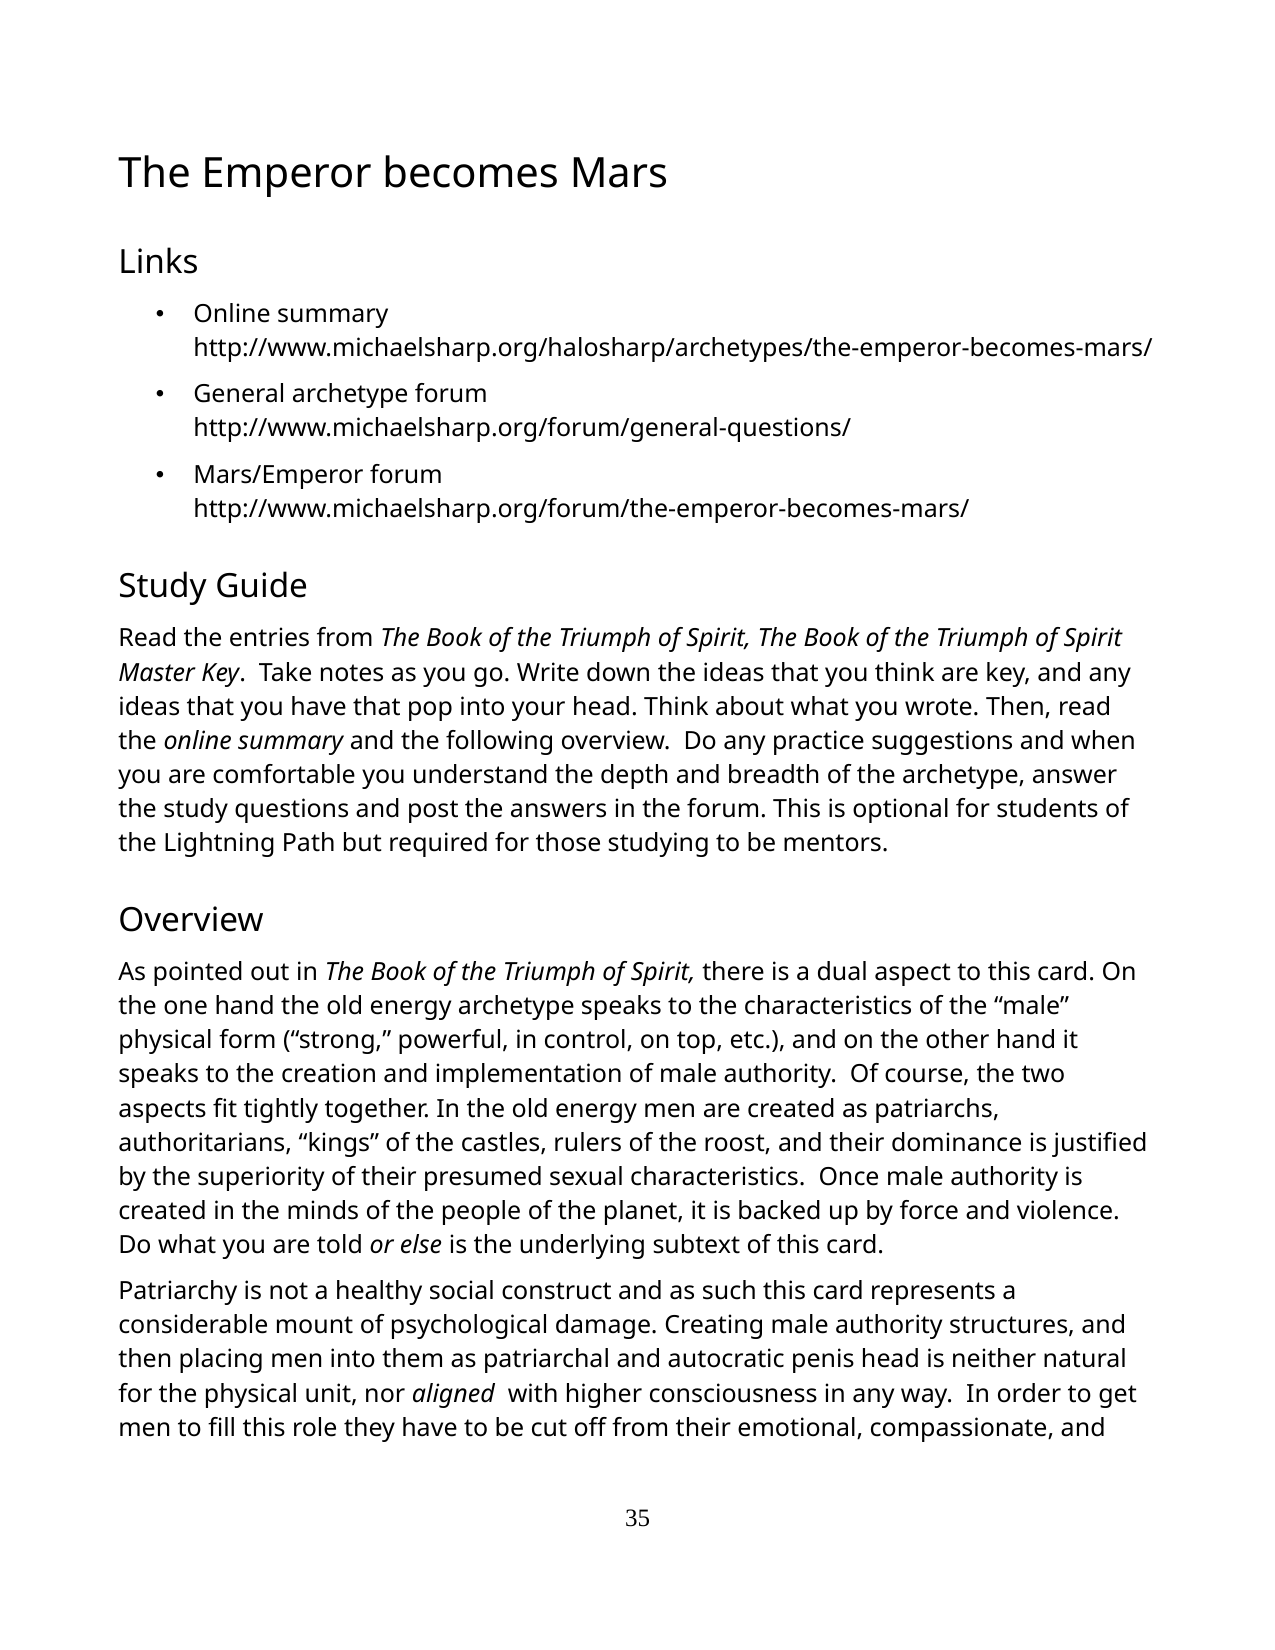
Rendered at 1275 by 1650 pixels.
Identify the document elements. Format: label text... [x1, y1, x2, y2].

text Read the entries from The Book of the Triumph of Spirit, The Book of the Triumph of Spirit Master Key. Take notes as you go. Write down the ideas that you think are key, and any ideas that you have that pop into your head. Think about what you wrote. Then, read the online summary and the following overview. Do any practice suggestions and when you are comfortable you understand the depth and breadth of the archetype, answer the study questions and post the answers in the forum. This is optional for students of the Lightning Path but required for those studying to be mentors. [118, 620, 1157, 858]
subtitle The Emperor becomes Mars [118, 143, 1157, 200]
subtitle Links [118, 237, 1157, 283]
text As pointed out in The Book of the Triumph of Spirit, there is a dual aspect to this card. On the one hand the old energy archetype speaks to the characteristics of the “male” physical form (“strong,” powerful, in control, on top, etc.), and on the other hand it speaks to the creation and implementation of male authority. Of course, the two aspects fit tightly together. In the old energy men are created as patriarchs, authoritarians, “kings” of the castles, rulers of the roost, and their dominance is justified by the superiority of their presumed sexual characteristics. Once male authority is created in the minds of the people of the planet, it is backed up by force and violence. Do what you are told or else is the underlying subtext of this card. [118, 954, 1157, 1261]
list General archetype forum http://www.michaelsharp.org/forum/general-questions/ [156, 376, 1157, 444]
text Patriarchy is not a healthy social construct and as such this card represents a considerable mount of psychological damage. Creating male authority structures, and then placing men into them as patriarchal and autocratic penis head is neither natural for the physical unit, nor aligned with higher consciousness in any way. In order to get men to fill this role they have to be cut off from their emotional, compassionate, and [118, 1273, 1157, 1443]
list Mars/Emperor forum http://www.michaelsharp.org/forum/the-emperor-becomes-mars/ [156, 457, 1157, 525]
subtitle Study Guide [118, 562, 1157, 608]
subtitle Overview [118, 896, 1157, 941]
list Online summary http://www.michaelsharp.org/halosharp/archetypes/the-emperor-becomes-mars/ [156, 295, 1157, 363]
